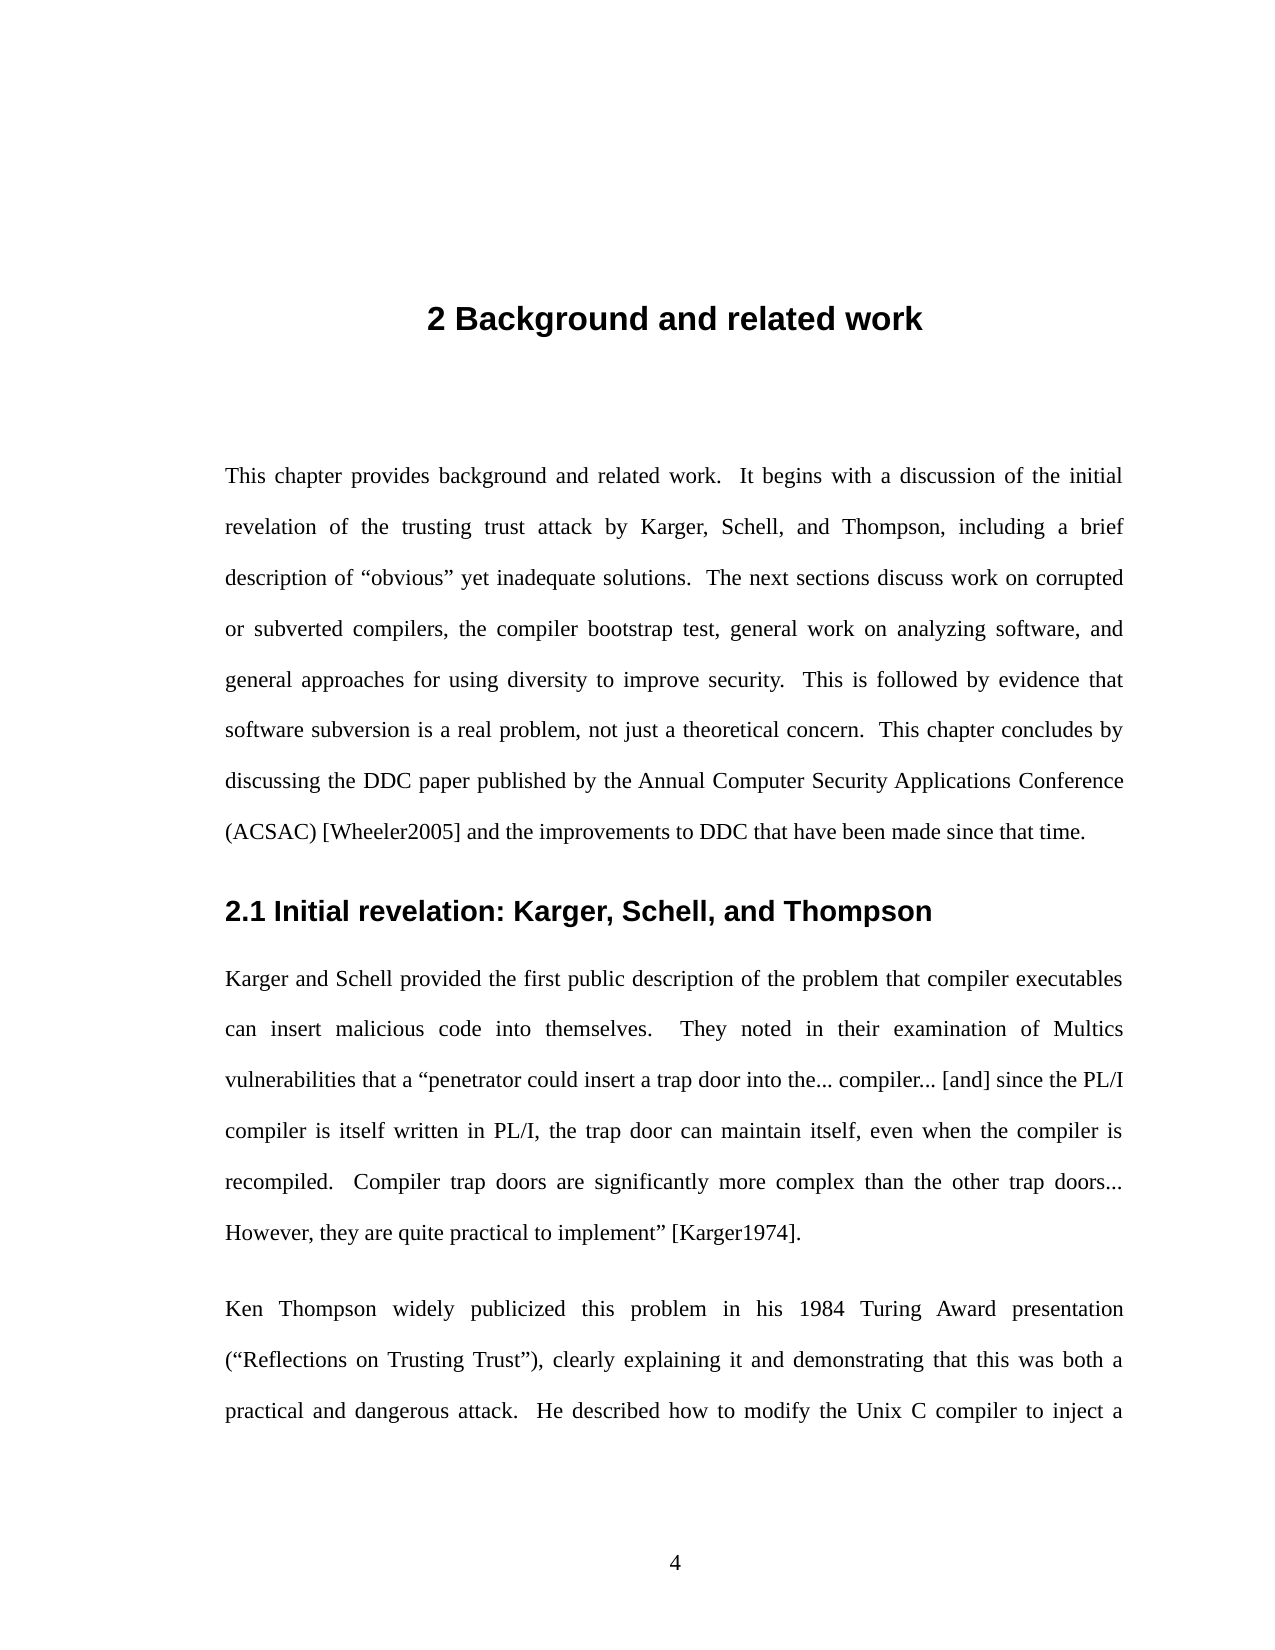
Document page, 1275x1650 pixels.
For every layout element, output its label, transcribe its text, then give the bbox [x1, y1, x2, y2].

text Ken Thompson widely publicized this problem in his 1984 Turing Award presentation (“Reflections on Trusting Trust”), clearly explaining it and demonstrating that this was both a practical and dangerous attack. He described how to modify the Unix C compiler to inject a [225, 1296, 1125, 1423]
text This chapter provides background and related work. It begins with a discussion of the initial revelation of the trusting trust attack by Karger, Schell, and Thompson, including a brief description of “obvious” yet inadequate solutions. The next sections discuss work on corrupted or subverted compilers, the compiler bootstrap test, general work on analyzing software, and general approaches for using diversity to improve security. This is followed by evidence that software subversion is a real problem, not just a theoretical concern. This chapter concludes by discussing the DDC paper published by the Annual Computer Security Applications Conference (ACSAC) [Wheeler2005] and the improvements to DDC that have been made since that time. [225, 463, 1125, 844]
text Karger and Schell provided the first public description of the problem that compiler executables can insert malicious code into themselves. They noted in their examination of Multics vulnerabilities that a “penetrator could insert a trap door into the... compiler... [and] since the PL/I compiler is itself written in PL/I, the trap door can maintain itself, even when the compiler is recompiled. Compiler trap doors are significantly more complex than the other trap doors... However, they are quite practical to implement” [Karger1974]. [225, 966, 1125, 1245]
subtitle Background and related work [225, 300, 1125, 337]
subtitle Initial revelation: Karger, Schell, and Thompson [225, 895, 1125, 928]
